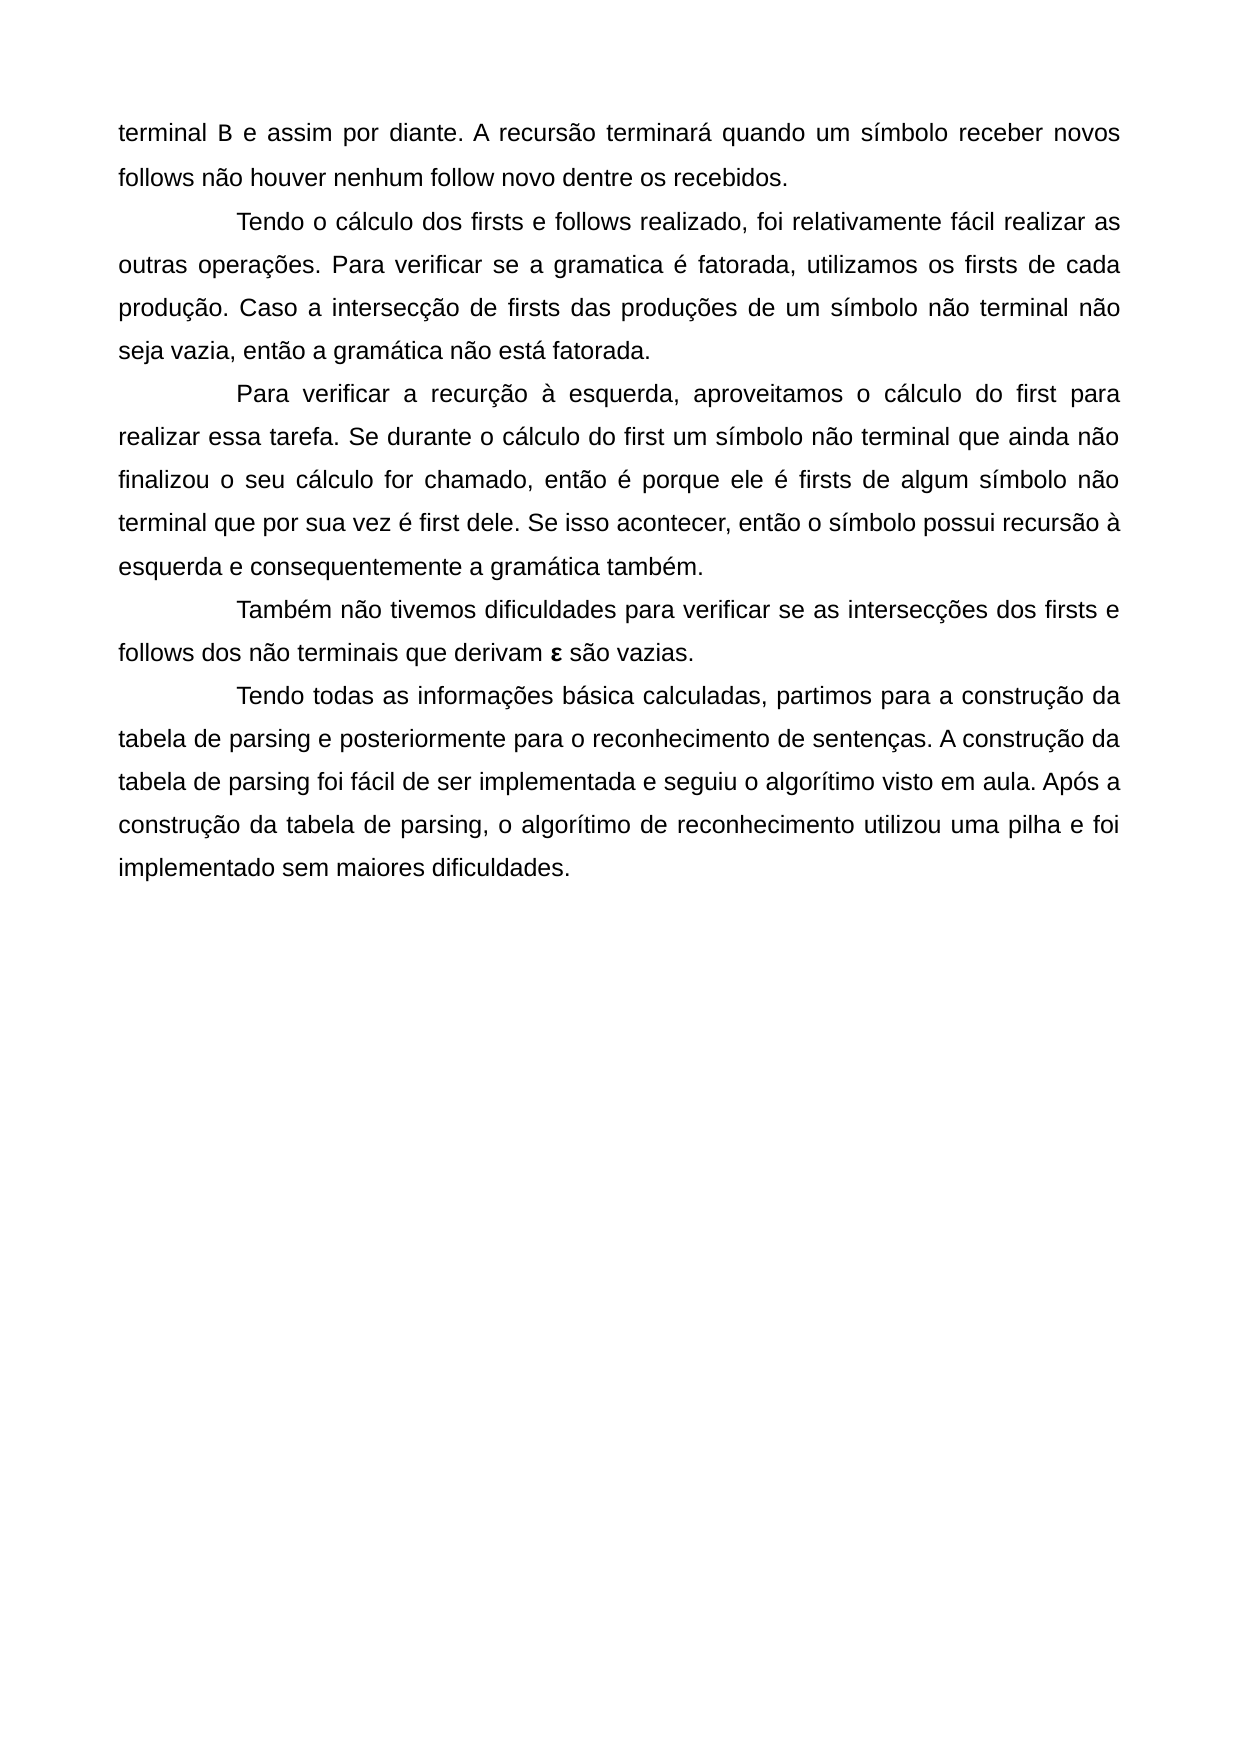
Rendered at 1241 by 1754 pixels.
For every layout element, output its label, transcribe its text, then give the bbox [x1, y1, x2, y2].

text Tendo o cálculo dos firsts e follows realizado, foi relativamente fácil realizar as outras operações. Para verificar se a gramatica é fatorada, utilizamos os firsts de cada produção. Caso a intersecção de firsts das produções de um símbolo não terminal não seja vazia, então a gramática não está fatorada. [118, 207, 1122, 365]
text Tendo todas as informações básica calculadas, partimos para a construção da tabela de parsing e posteriormente para o reconhecimento de sentenças. A construção da tabela de parsing foi fácil de ser implementada e seguiu o algorítimo visto em aula. Após a construção da tabela de parsing, o algorítimo de reconhecimento utilizou uma pilha e foi implementado sem maiores dificuldades. [118, 681, 1122, 882]
text Também não tivemos dificuldades para verificar se as intersecções dos firsts e follows dos não terminais que derivam ε são vazias. [118, 595, 1122, 667]
text Para verificar a recurção à esquerda, aproveitamos o cálculo do first para realizar essa tarefa. Se durante o cálculo do first um símbolo não terminal que ainda não finalizou o seu cálculo for chamado, então é porque ele é firsts de algum símbolo não terminal que por sua vez é first dele. Se isso acontecer, então o símbolo possui recursão à esquerda e consequentemente a gramática também. [118, 379, 1122, 580]
text terminal B e assim por diante. A recursão terminará quando um símbolo receber novos follows não houver nenhum follow novo dentre os recebidos. [118, 118, 1122, 192]
